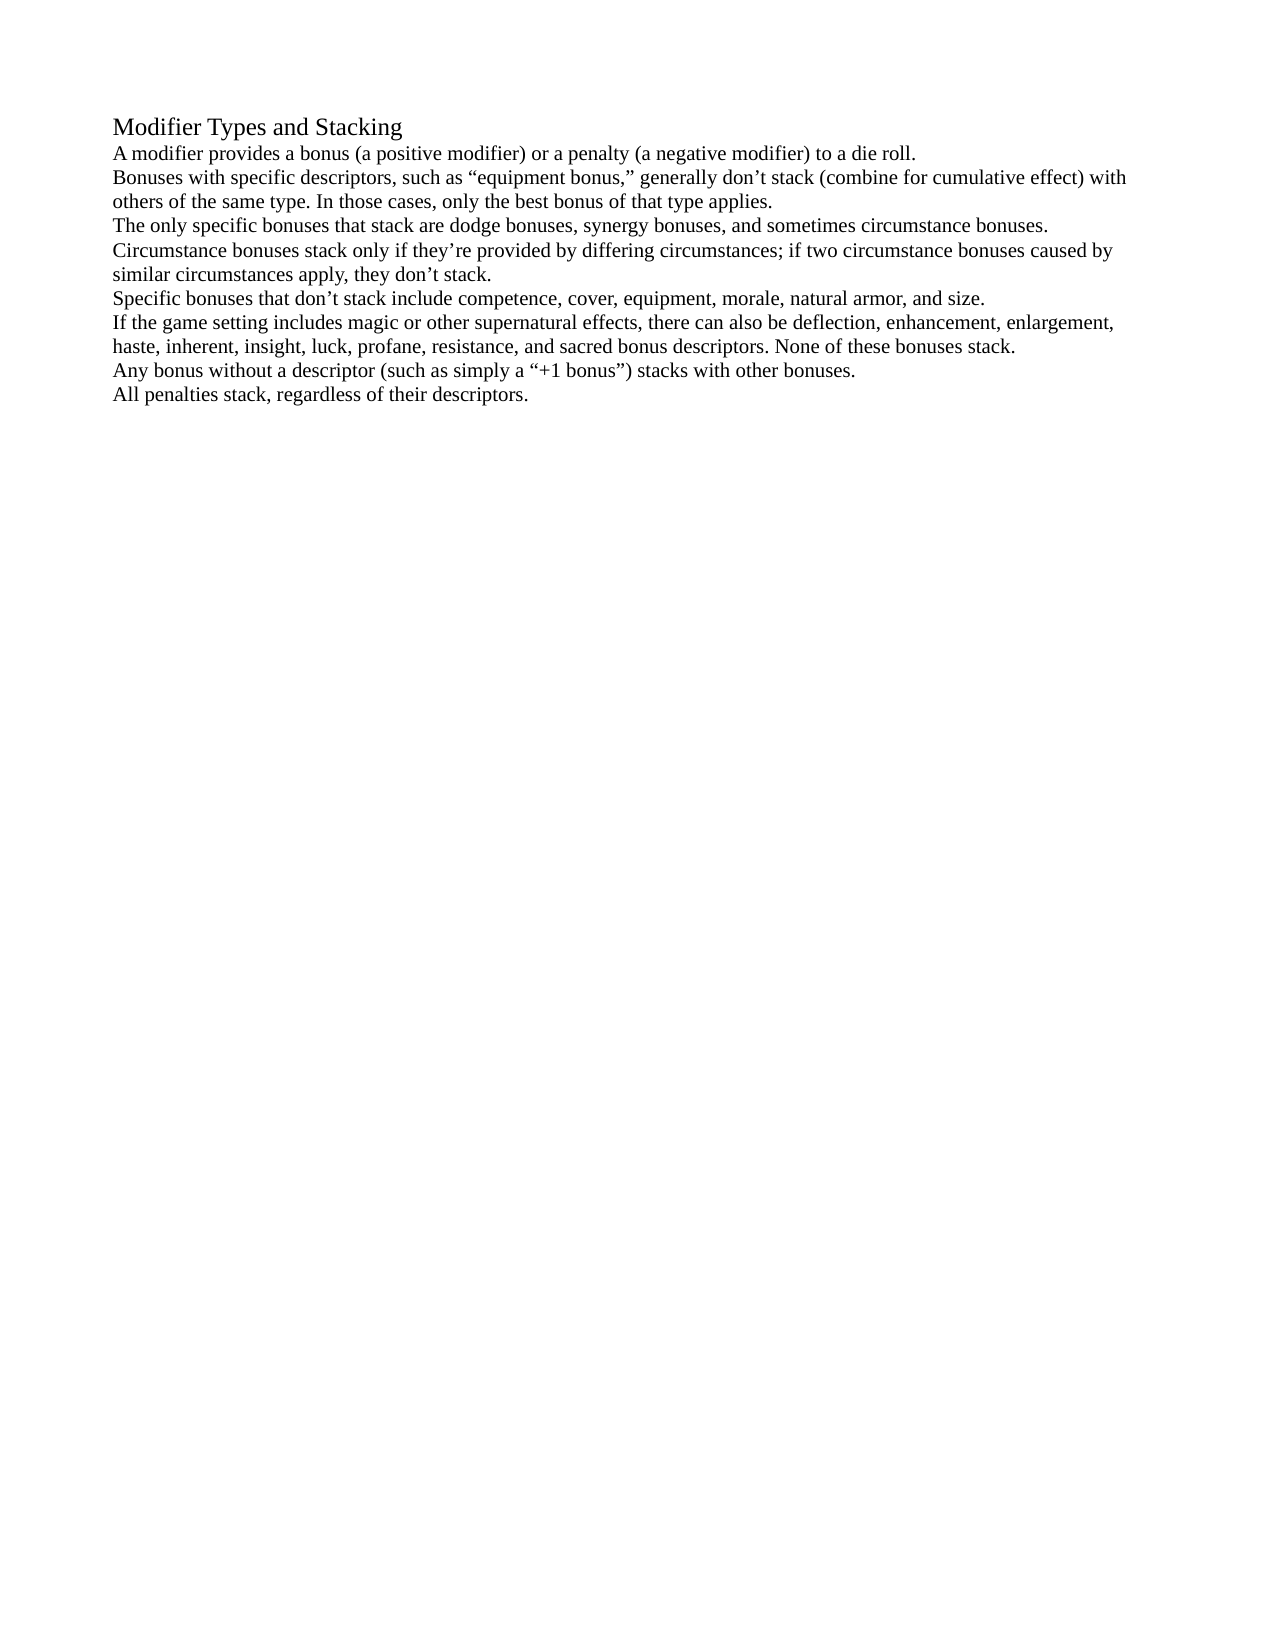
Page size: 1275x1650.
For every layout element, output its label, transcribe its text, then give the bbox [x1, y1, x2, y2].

text A modifier provides a bonus (a positive modifier) or a penalty (a negative modifier) to a die roll. [112, 141, 1162, 165]
text All penalties stack, regardless of their descriptors. [112, 382, 1162, 406]
text Bonuses with specific descriptors, such as “equipment bonus,” generally don’t stack (combine for cumulative effect) with others of the same type. In those cases, only the best bonus of that type applies. [112, 165, 1162, 213]
text Any bonus without a descriptor (such as simply a “+1 bonus”) stacks with other bonuses. [112, 358, 1162, 382]
subtitle Modifier Types and Stacking [112, 112, 1162, 141]
text The only specific bonuses that stack are dodge bonuses, synergy bonuses, and sometimes circumstance bonuses. Circumstance bonuses stack only if they’re provided by differing circumstances; if two circumstance bonuses caused by similar circumstances apply, they don’t stack. [112, 213, 1162, 286]
text If the game setting includes magic or other supernatural effects, there can also be deflection, enhancement, enlargement, haste, inherent, insight, luck, profane, resistance, and sacred bonus descriptors. None of these bonuses stack. [112, 310, 1162, 358]
text Specific bonuses that don’t stack include competence, cover, equipment, morale, natural armor, and size. [112, 286, 1162, 310]
